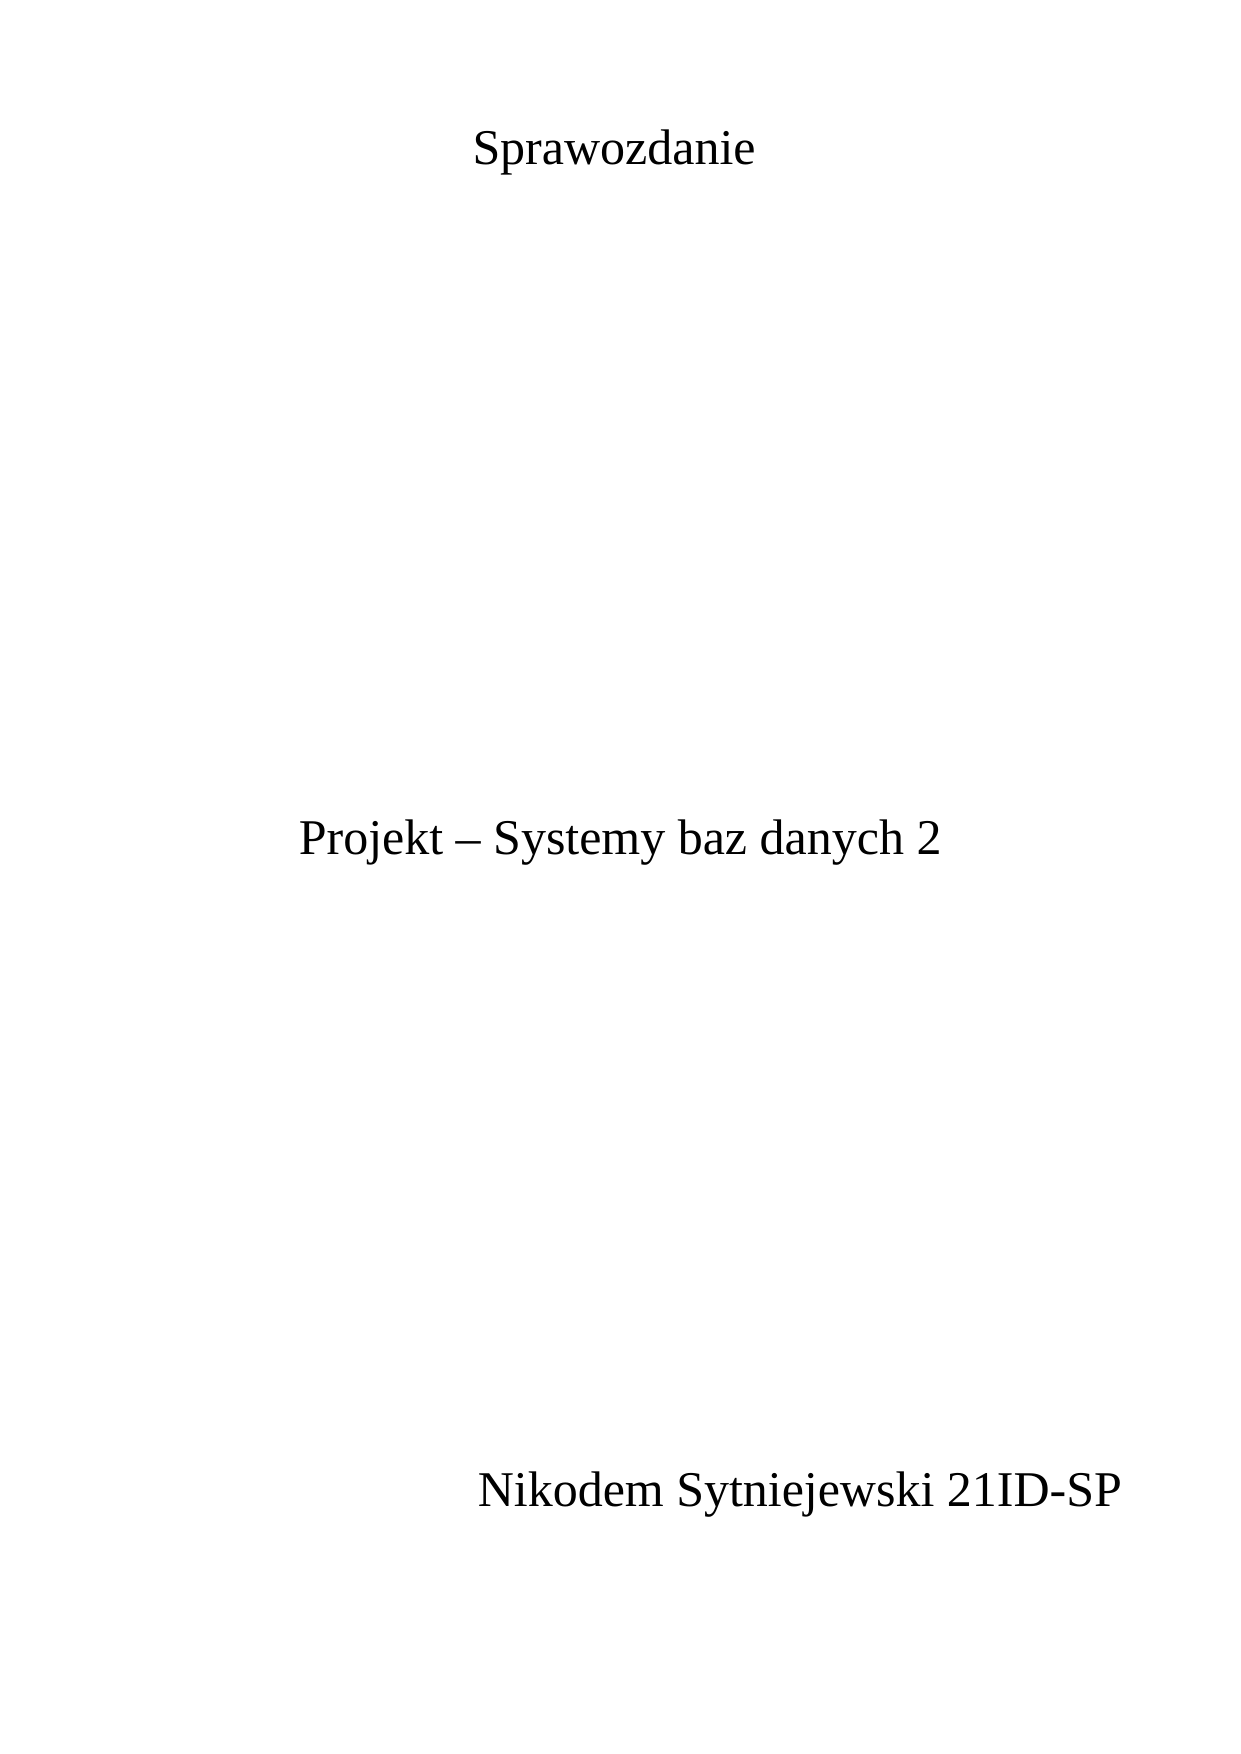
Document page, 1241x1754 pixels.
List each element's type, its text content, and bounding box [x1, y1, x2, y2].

text Nikodem Sytniejewski 21ID-SP [118, 1460, 1122, 1517]
text Sprawozdanie [118, 118, 1122, 176]
text Projekt – Systemy baz danych 2 [118, 808, 1122, 866]
